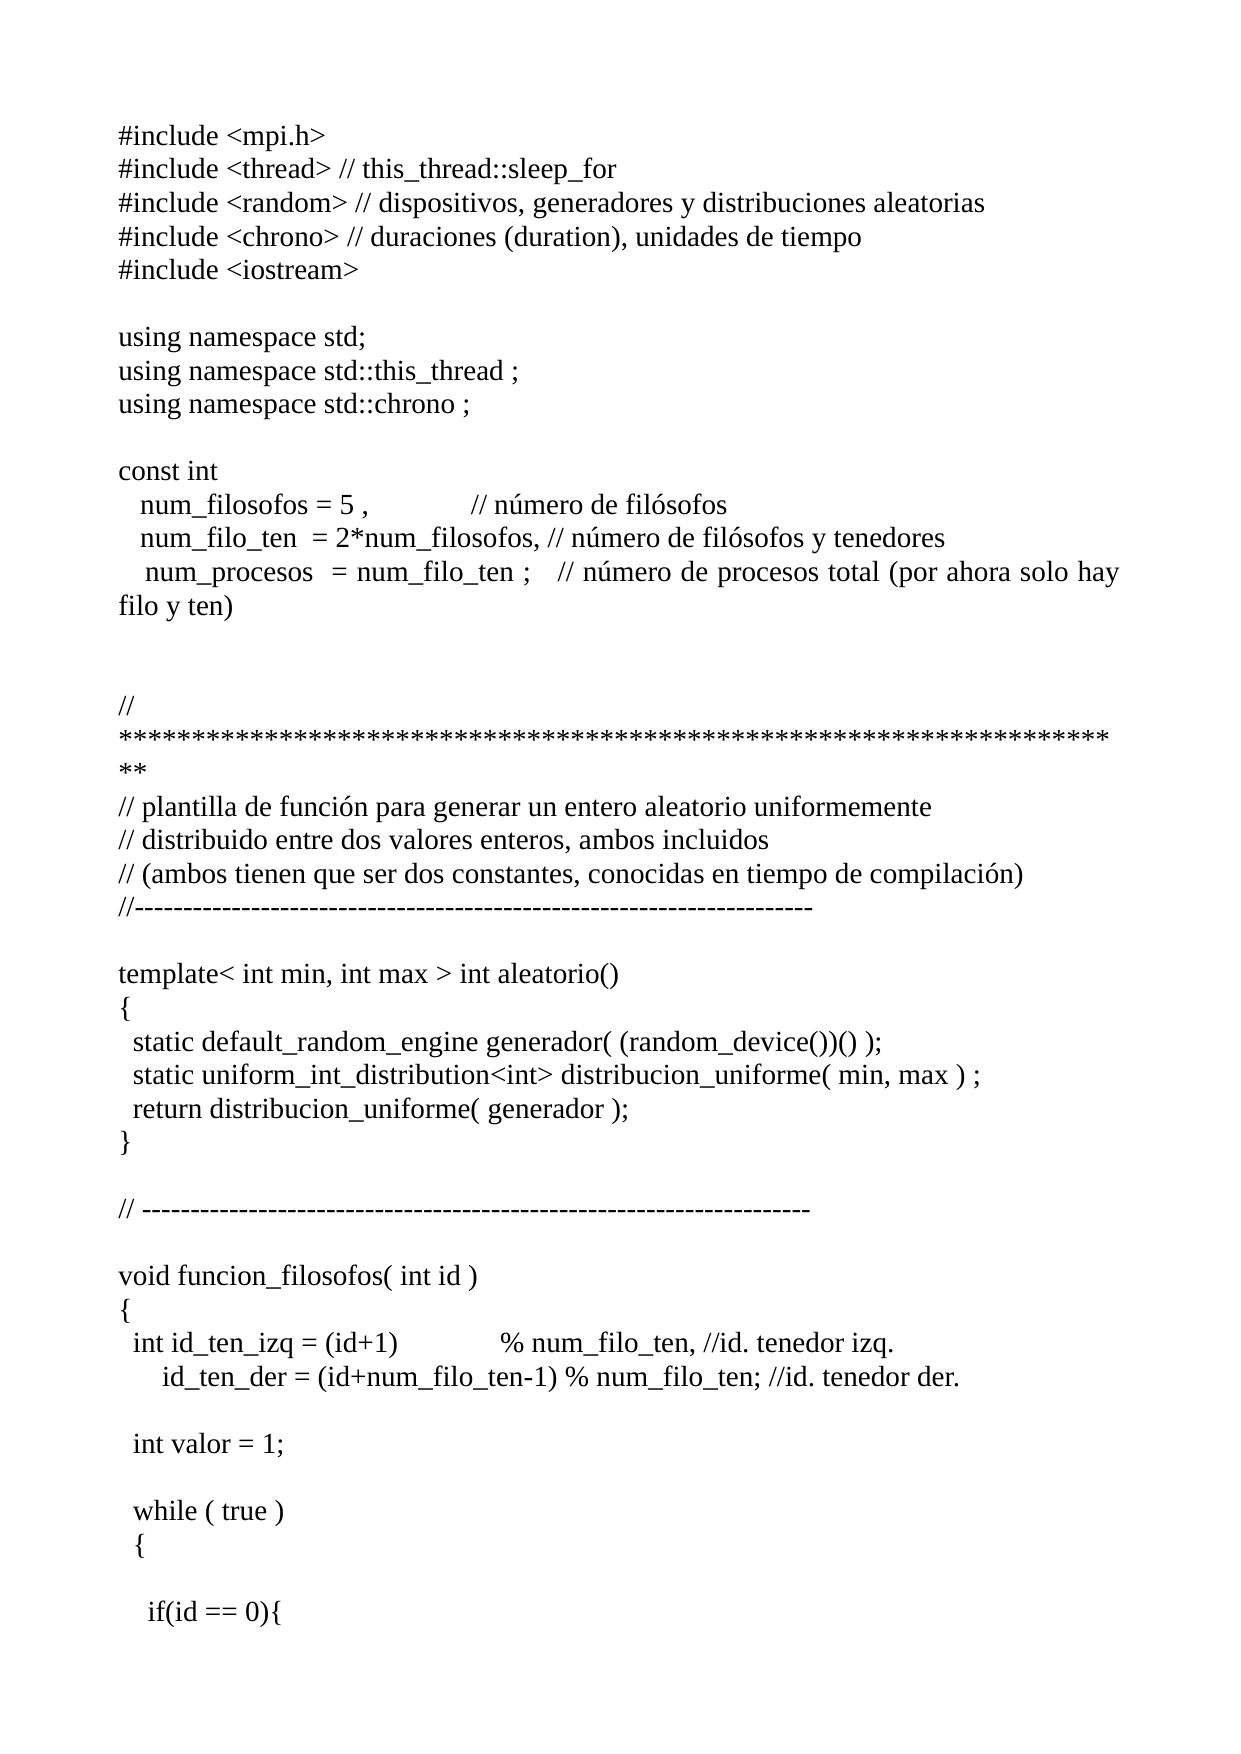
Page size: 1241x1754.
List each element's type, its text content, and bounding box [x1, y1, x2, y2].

text const int [118, 453, 1122, 487]
text { [118, 1527, 1122, 1560]
text //********************************************************************** [118, 688, 1122, 789]
text #include <thread> // this_thread::sleep_for [118, 152, 1122, 185]
text //---------------------------------------------------------------------- [118, 889, 1122, 923]
text static uniform_int_distribution<int> distribucion_uniforme( min, max ) ; [118, 1057, 1122, 1091]
text num_filo_ten = 2*num_filosofos, // número de filósofos y tenedores [118, 521, 1122, 554]
text return distribucion_uniforme( generador ); [118, 1091, 1122, 1124]
text if(id == 0){ [118, 1594, 1122, 1627]
text num_procesos = num_filo_ten ; // número de procesos total (por ahora solo hay filo y ten) [118, 554, 1122, 621]
text using namespace std::chrono ; [118, 386, 1122, 420]
text num_filosofos = 5 , // número de filósofos [118, 487, 1122, 521]
text { [118, 1292, 1122, 1326]
text // (ambos tienen que ser dos constantes, conocidas en tiempo de compilación) [118, 856, 1122, 889]
text using namespace std::this_thread ; [118, 353, 1122, 386]
text template< int min, int max > int aleatorio() [118, 957, 1122, 990]
text int valor = 1; [118, 1426, 1122, 1460]
text { [118, 990, 1122, 1024]
text using namespace std; [118, 319, 1122, 353]
text #include <random> // dispositivos, generadores y distribuciones aleatorias [118, 185, 1122, 219]
text static default_random_engine generador( (random_device())() ); [118, 1024, 1122, 1057]
text #include <chrono> // duraciones (duration), unidades de tiempo [118, 219, 1122, 252]
text int id_ten_izq = (id+1) % num_filo_ten, //id. tenedor izq. [118, 1326, 1122, 1359]
text while ( true ) [118, 1493, 1122, 1527]
text #include <iostream> [118, 252, 1122, 286]
text void funcion_filosofos( int id ) [118, 1258, 1122, 1292]
text #include <mpi.h> [118, 118, 1122, 152]
text } [118, 1124, 1122, 1158]
text // --------------------------------------------------------------------- [118, 1191, 1122, 1225]
text // plantilla de función para generar un entero aleatorio uniformemente [118, 789, 1122, 822]
text id_ten_der = (id+num_filo_ten-1) % num_filo_ten; //id. tenedor der. [118, 1359, 1122, 1393]
text // distribuido entre dos valores enteros, ambos incluidos [118, 822, 1122, 856]
